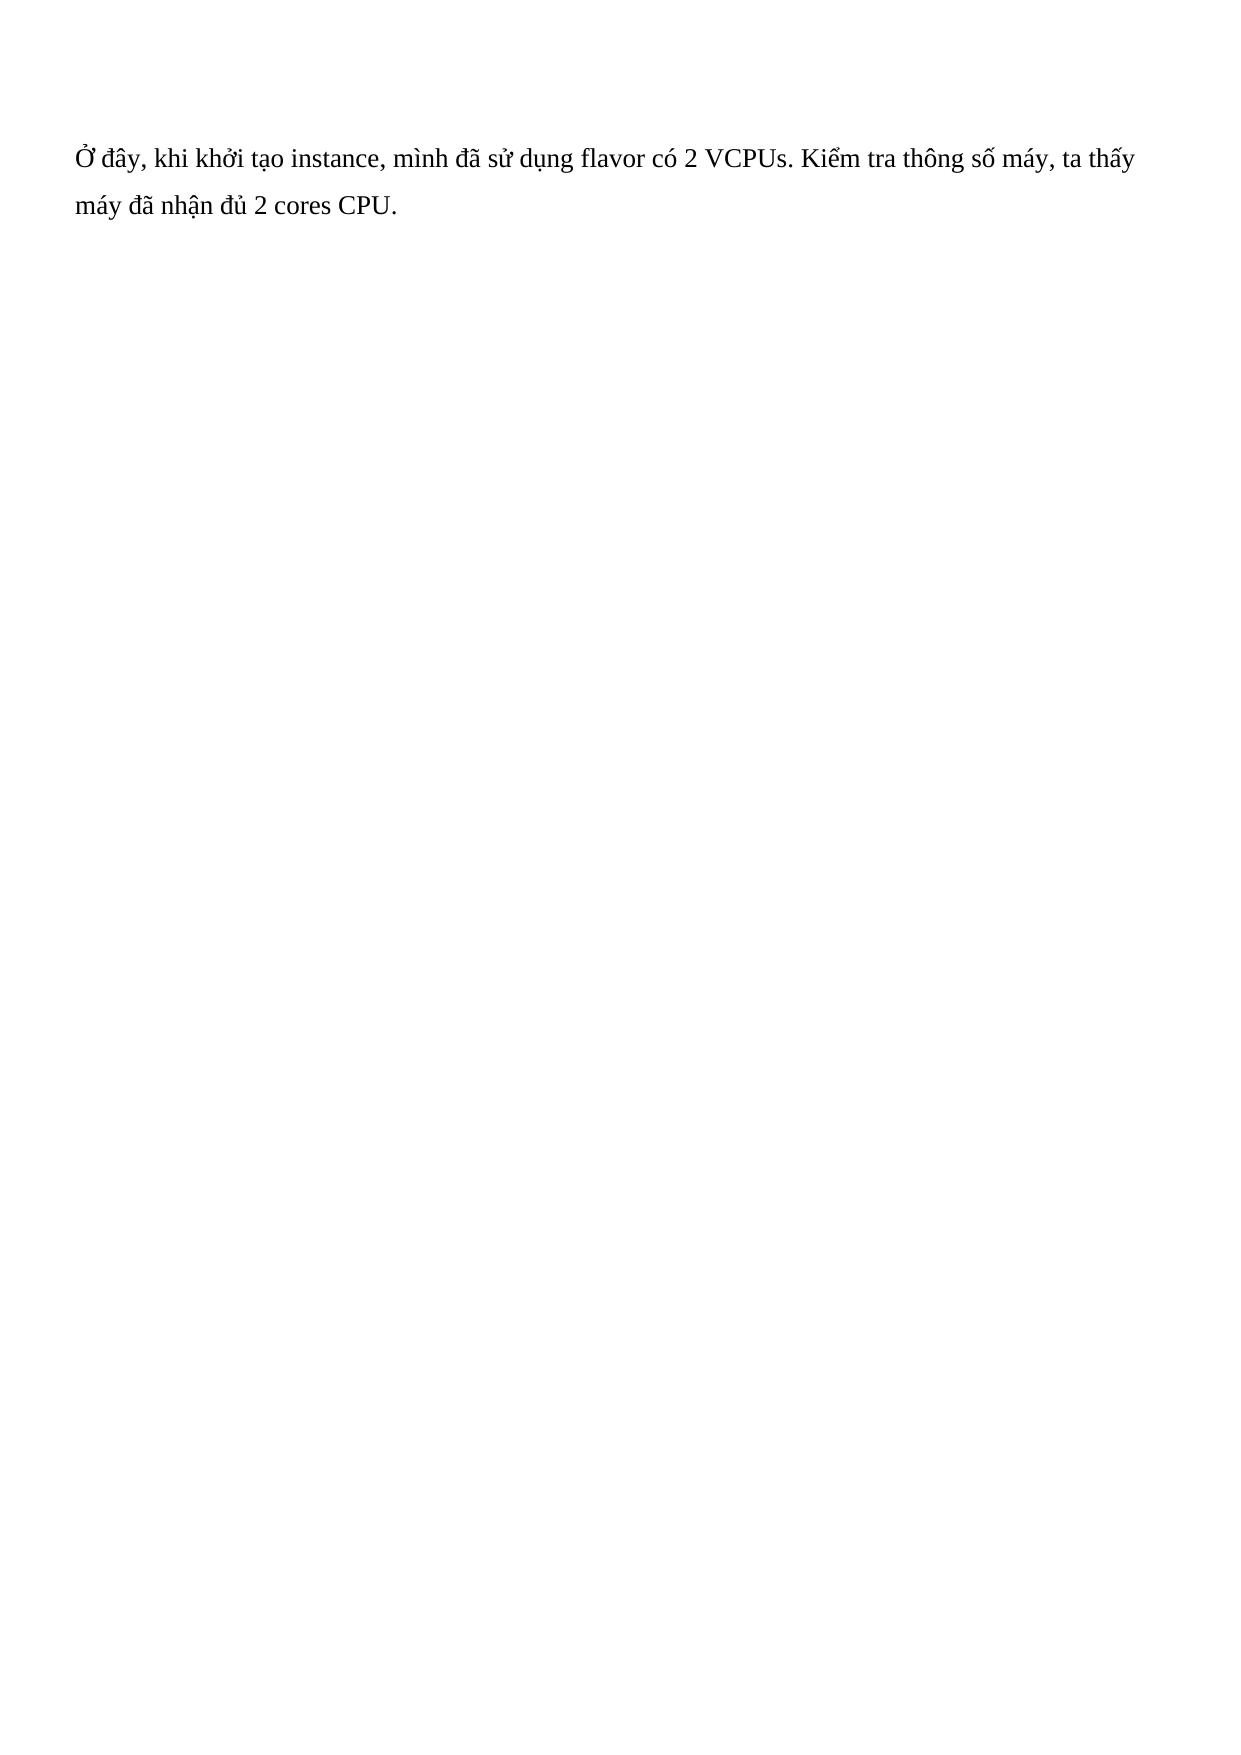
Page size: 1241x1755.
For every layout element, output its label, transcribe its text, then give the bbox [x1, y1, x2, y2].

text Ở đây, khi khởi tạo instance, mình đã sử dụng flavor có 2 VCPUs. Kiểm tra thông số máy, ta thấy máy đã nhận đủ 2 cores CPU. [75, 142, 1165, 220]
